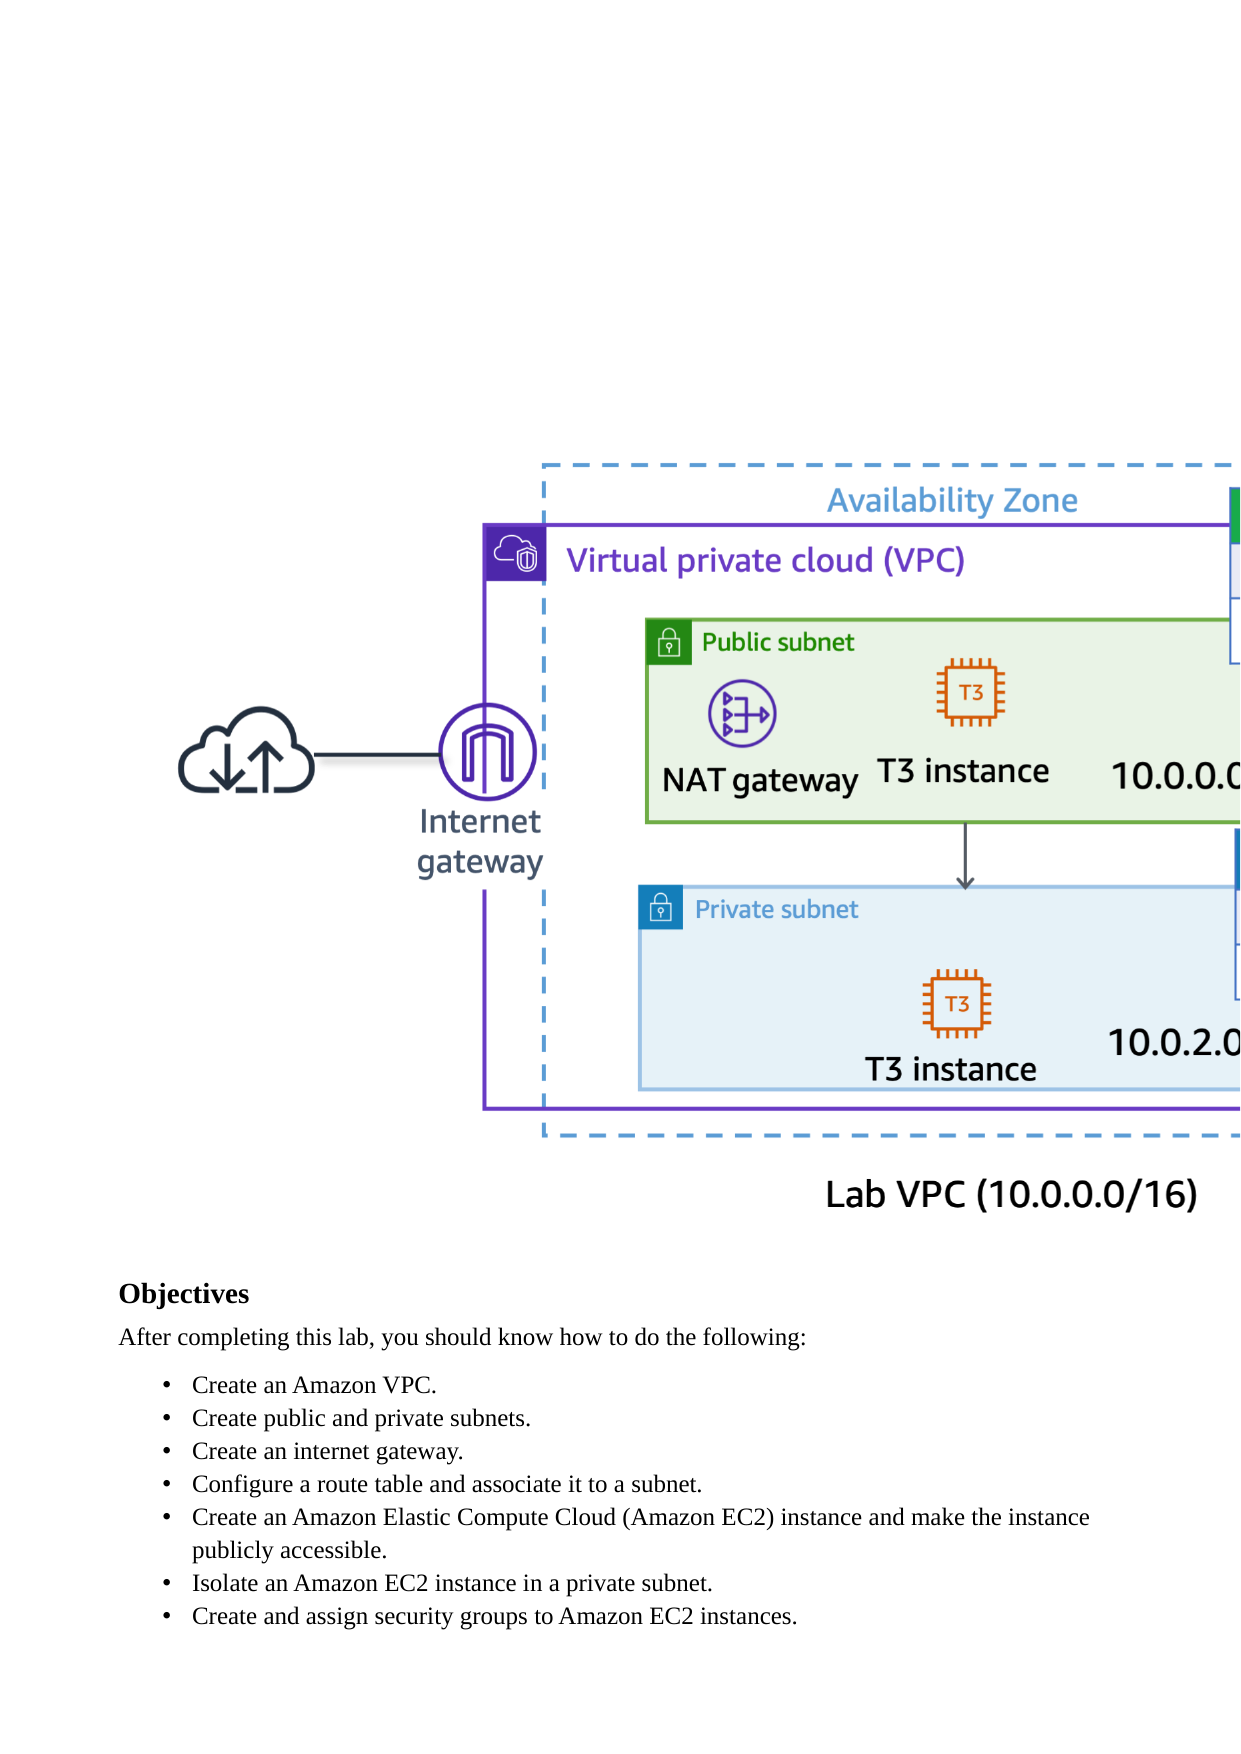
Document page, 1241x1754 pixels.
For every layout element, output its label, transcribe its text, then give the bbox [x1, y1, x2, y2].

list Configure a route table and associate it to a subnet. [162, 1469, 1122, 1498]
list Create and assign security groups to Amazon EC2 instances. [162, 1601, 1122, 1630]
list Create an Amazon Elastic Compute Cloud (Amazon EC2) instance and make the instance publicly accessible. [162, 1502, 1122, 1564]
list Isolate an Amazon EC2 instance in a private subnet. [162, 1568, 1122, 1597]
list Create an internet gateway. [162, 1436, 1122, 1465]
text After completing this lab, you should know how to do the following: [118, 1322, 1122, 1351]
list Create an Amazon VPC. [162, 1370, 1122, 1399]
list Create public and private subnets. [162, 1403, 1122, 1432]
subtitle Objectives [118, 1276, 1122, 1310]
picture [118, 118, 1241, 1243]
